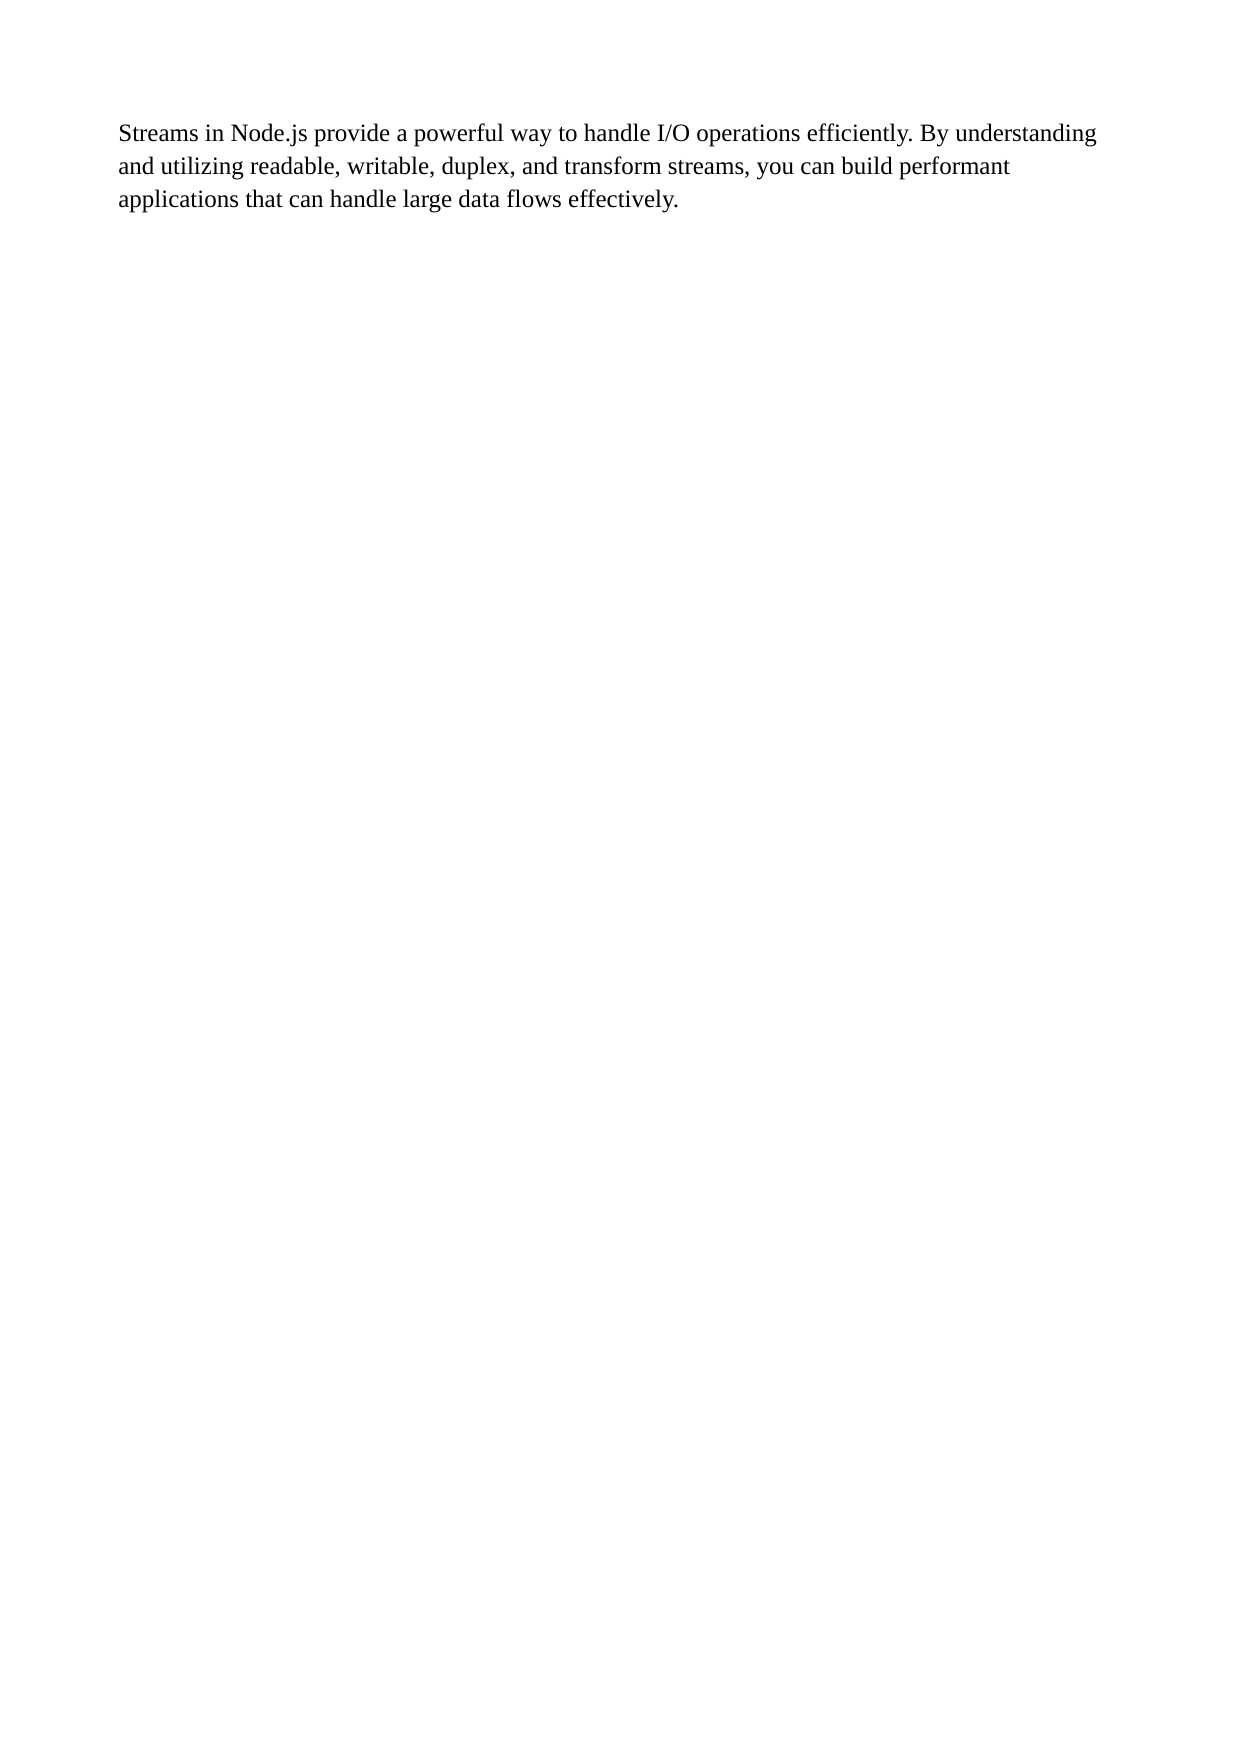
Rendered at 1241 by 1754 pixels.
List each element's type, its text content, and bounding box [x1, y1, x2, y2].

text Streams in Node.js provide a powerful way to handle I/O operations efficiently. By understanding and utilizing readable, writable, duplex, and transform streams, you can build performant applications that can handle large data flows effectively. [118, 118, 1122, 213]
